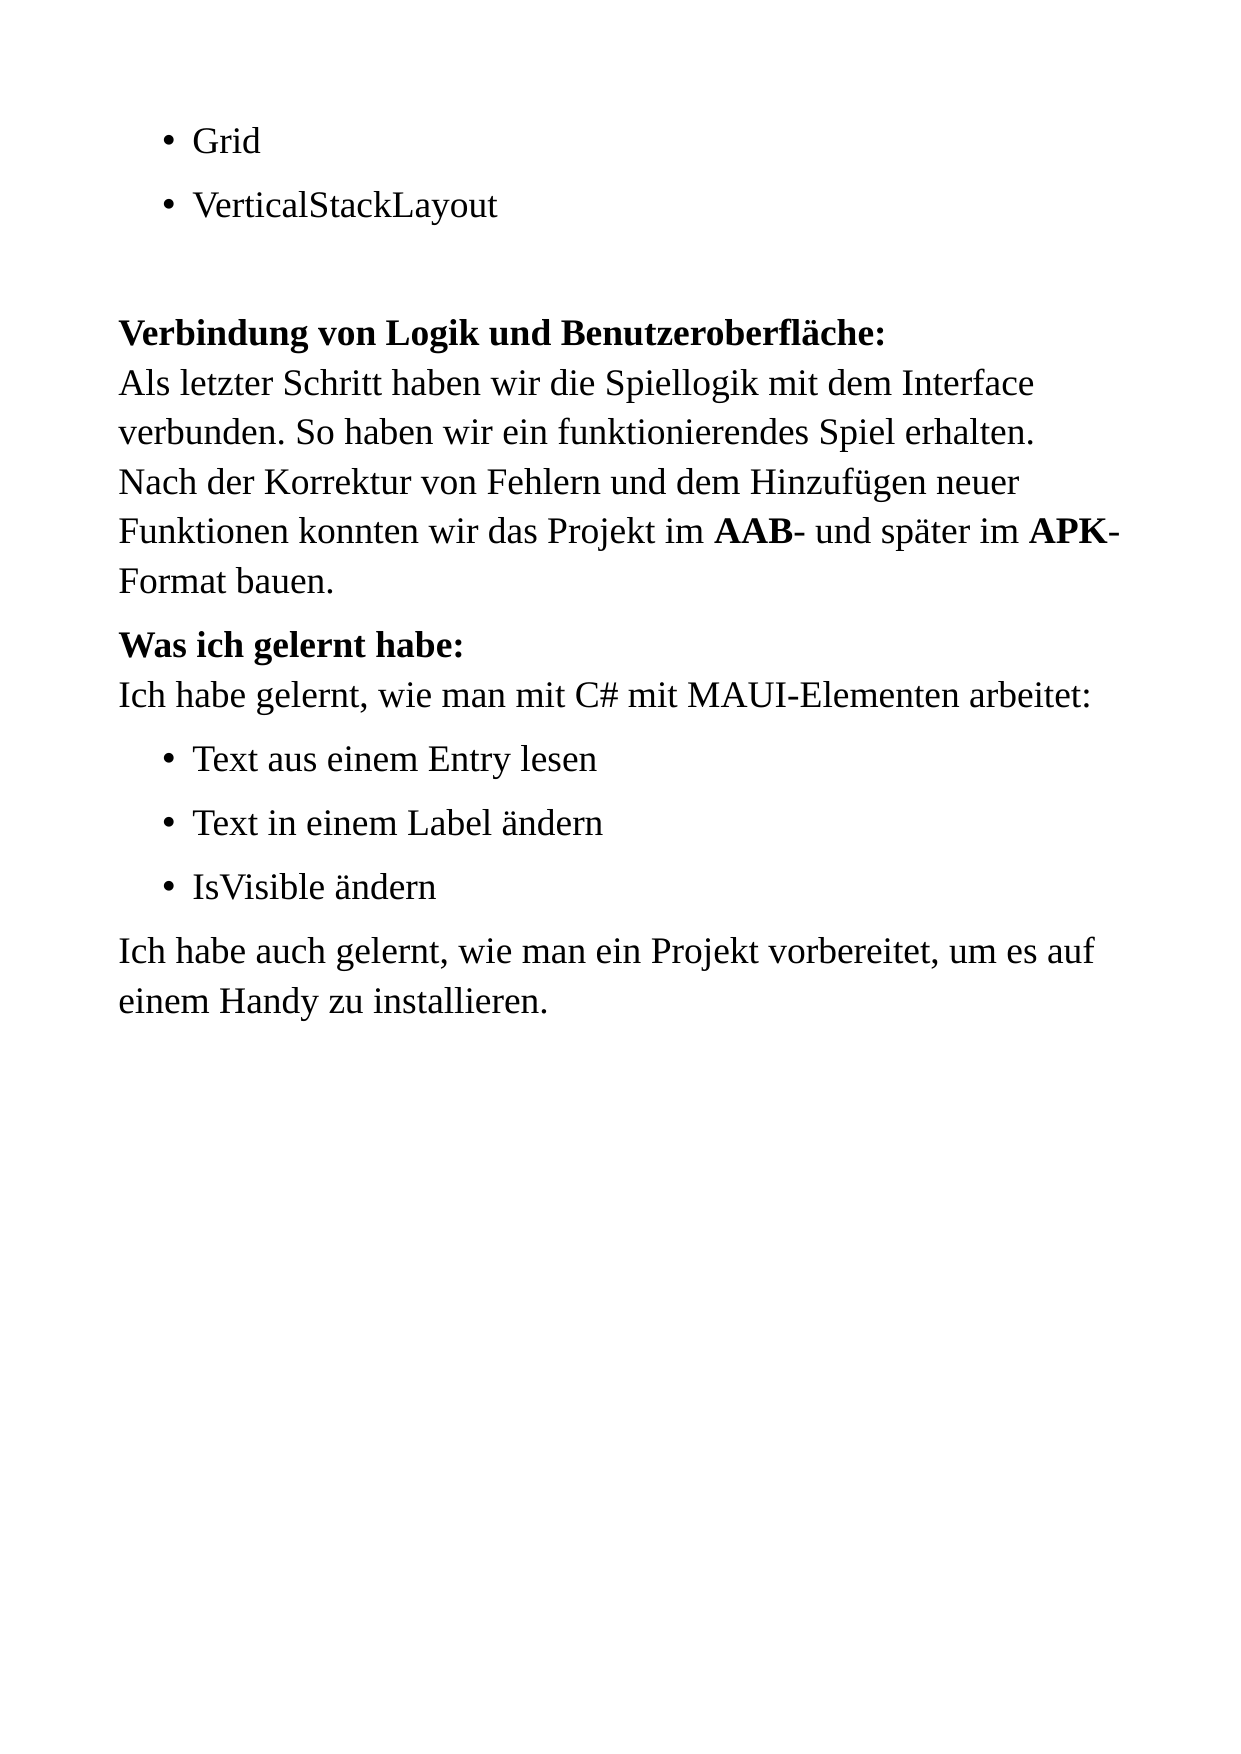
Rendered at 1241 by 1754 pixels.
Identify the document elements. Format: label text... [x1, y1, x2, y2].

text Was ich gelernt habe: Ich habe gelernt, wie man mit C# mit MAUI-Elementen arbeitet: [118, 623, 1122, 715]
list Grid [162, 118, 1122, 161]
list Text in einem Label ändern [162, 801, 1122, 844]
text Verbindung von Logik und Benutzeroberfläche: Als letzter Schritt haben wir die Spiellogik mit dem Interface verbunden. So haben wir ein funktionierendes Spiel erhalten. Nach der Korrektur von Fehlern und dem Hinzufügen neuer Funktionen konnten wir das Projekt im AAB- und später im APK-Format bauen. [118, 311, 1122, 602]
text Ich habe auch gelernt, wie man ein Projekt vorbereitet, um es auf einem Handy zu installieren. [118, 929, 1122, 1022]
list VerticalStackLayout [162, 182, 1122, 225]
list IsVisible ändern [162, 865, 1122, 908]
list Text aus einem Entry lesen [162, 736, 1122, 779]
